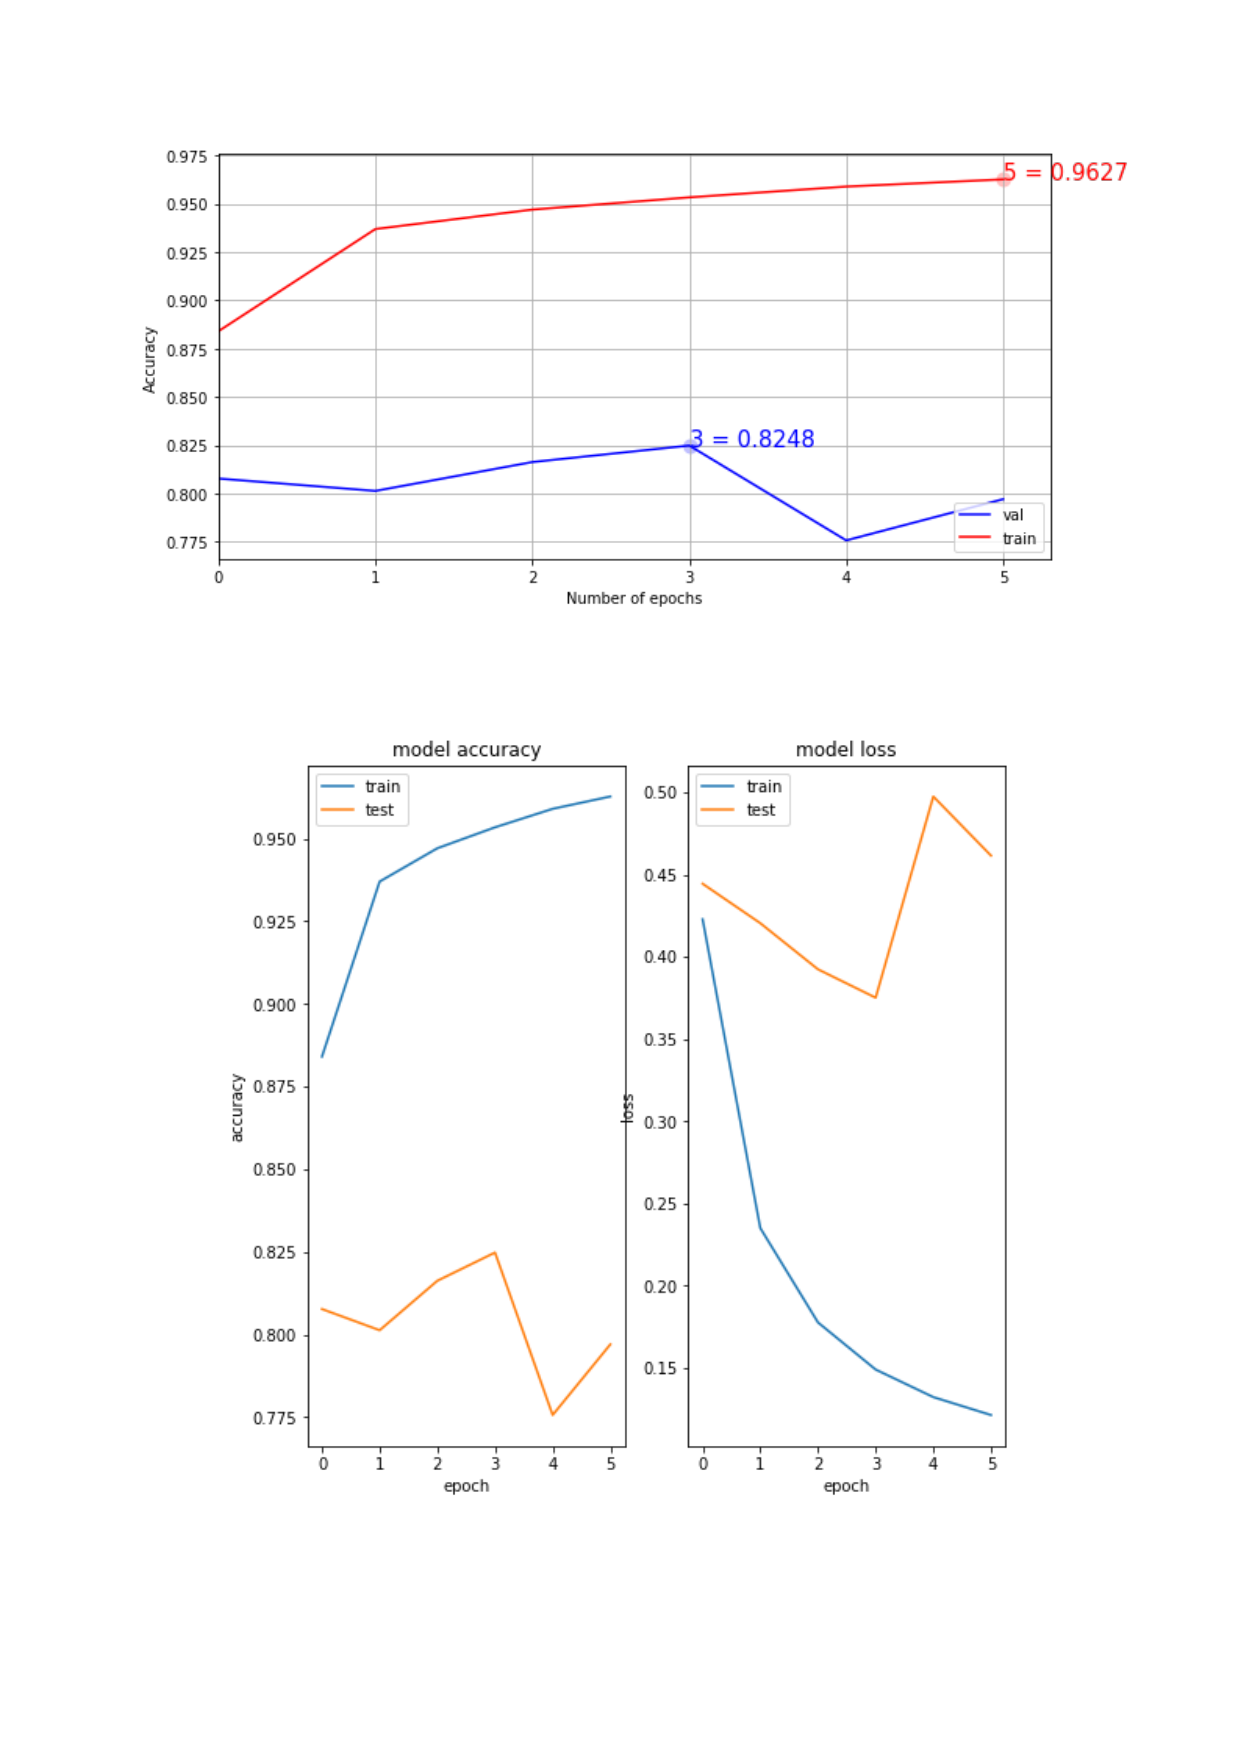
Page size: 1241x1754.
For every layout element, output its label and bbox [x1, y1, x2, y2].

picture [219, 731, 1021, 1506]
picture [134, 139, 1139, 616]
